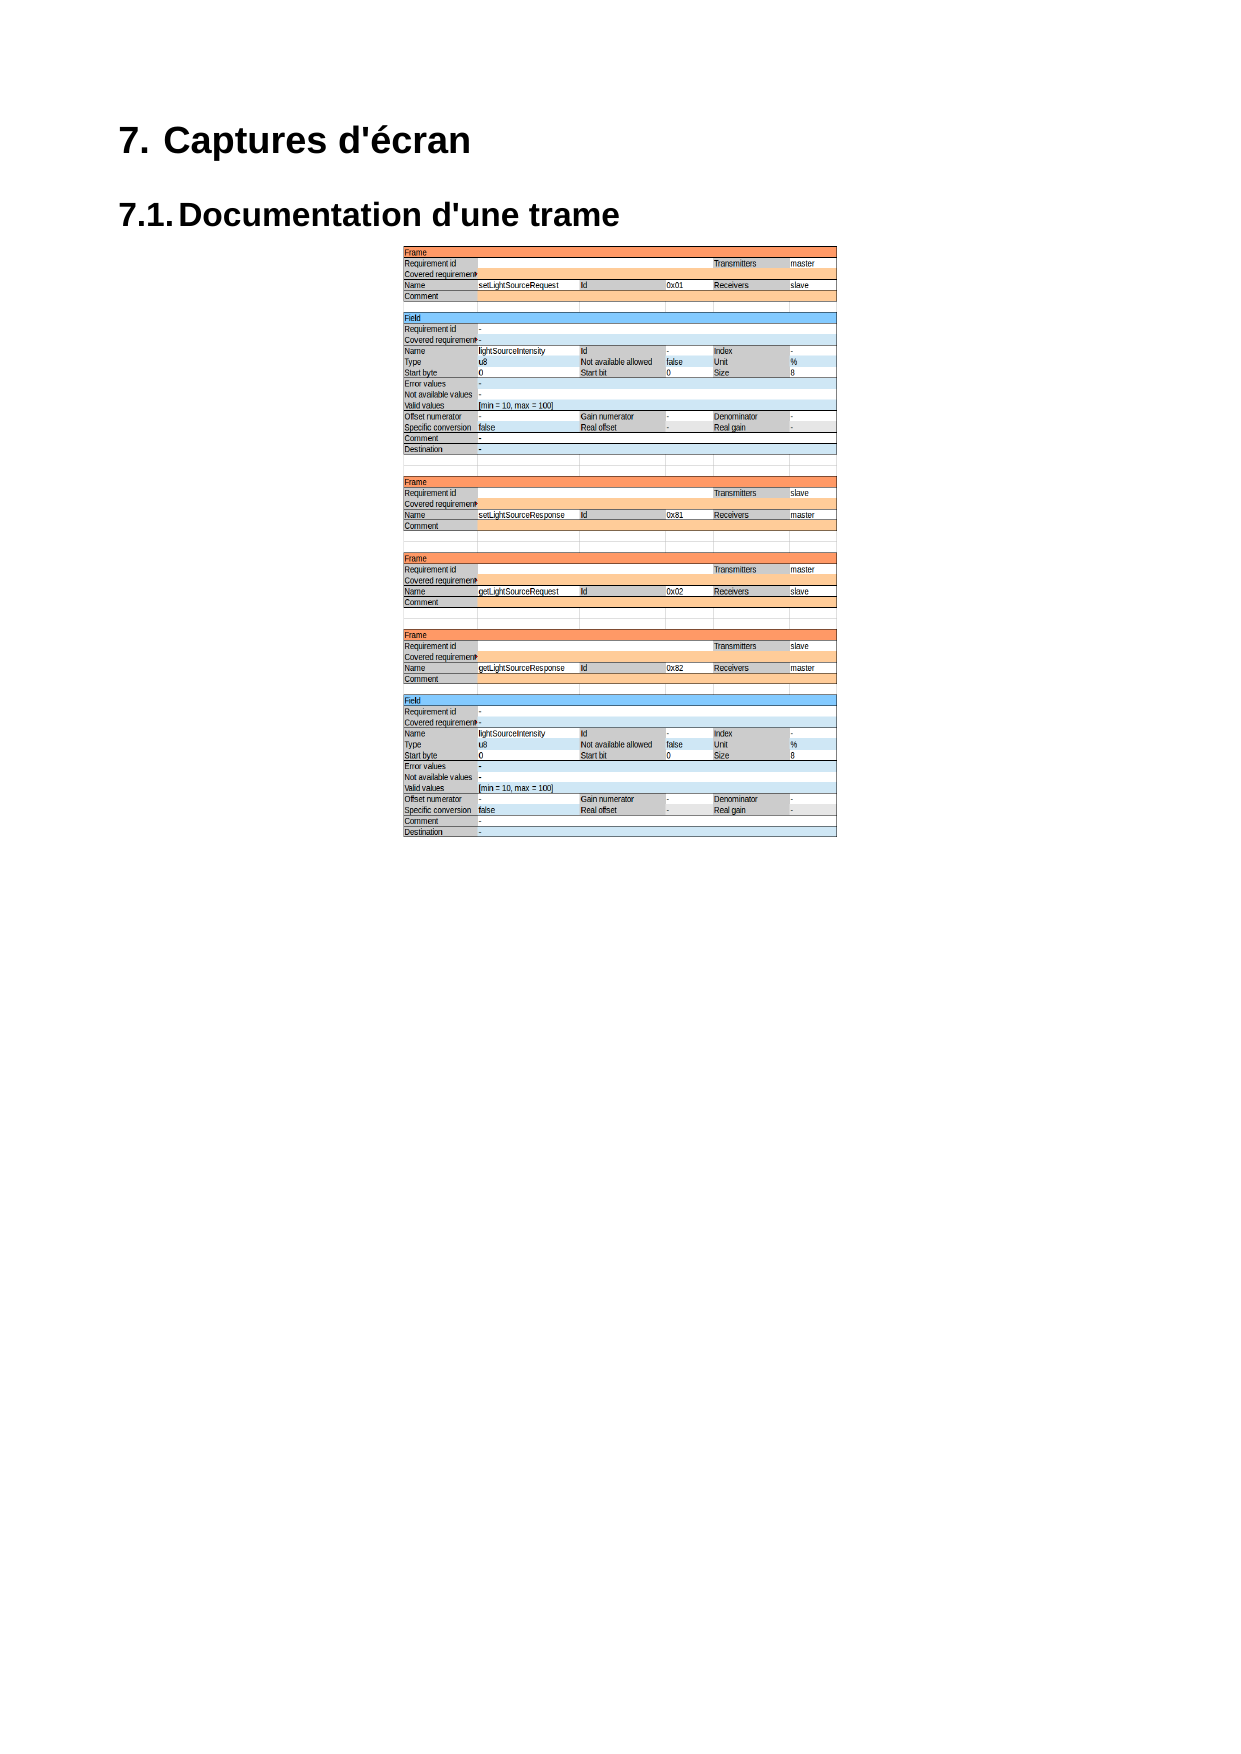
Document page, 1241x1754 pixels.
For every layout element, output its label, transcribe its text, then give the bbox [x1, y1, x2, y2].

subtitle Documentation d'une trame [118, 195, 1122, 234]
picture [403, 246, 837, 837]
subtitle Captures d'écran [118, 118, 1122, 162]
